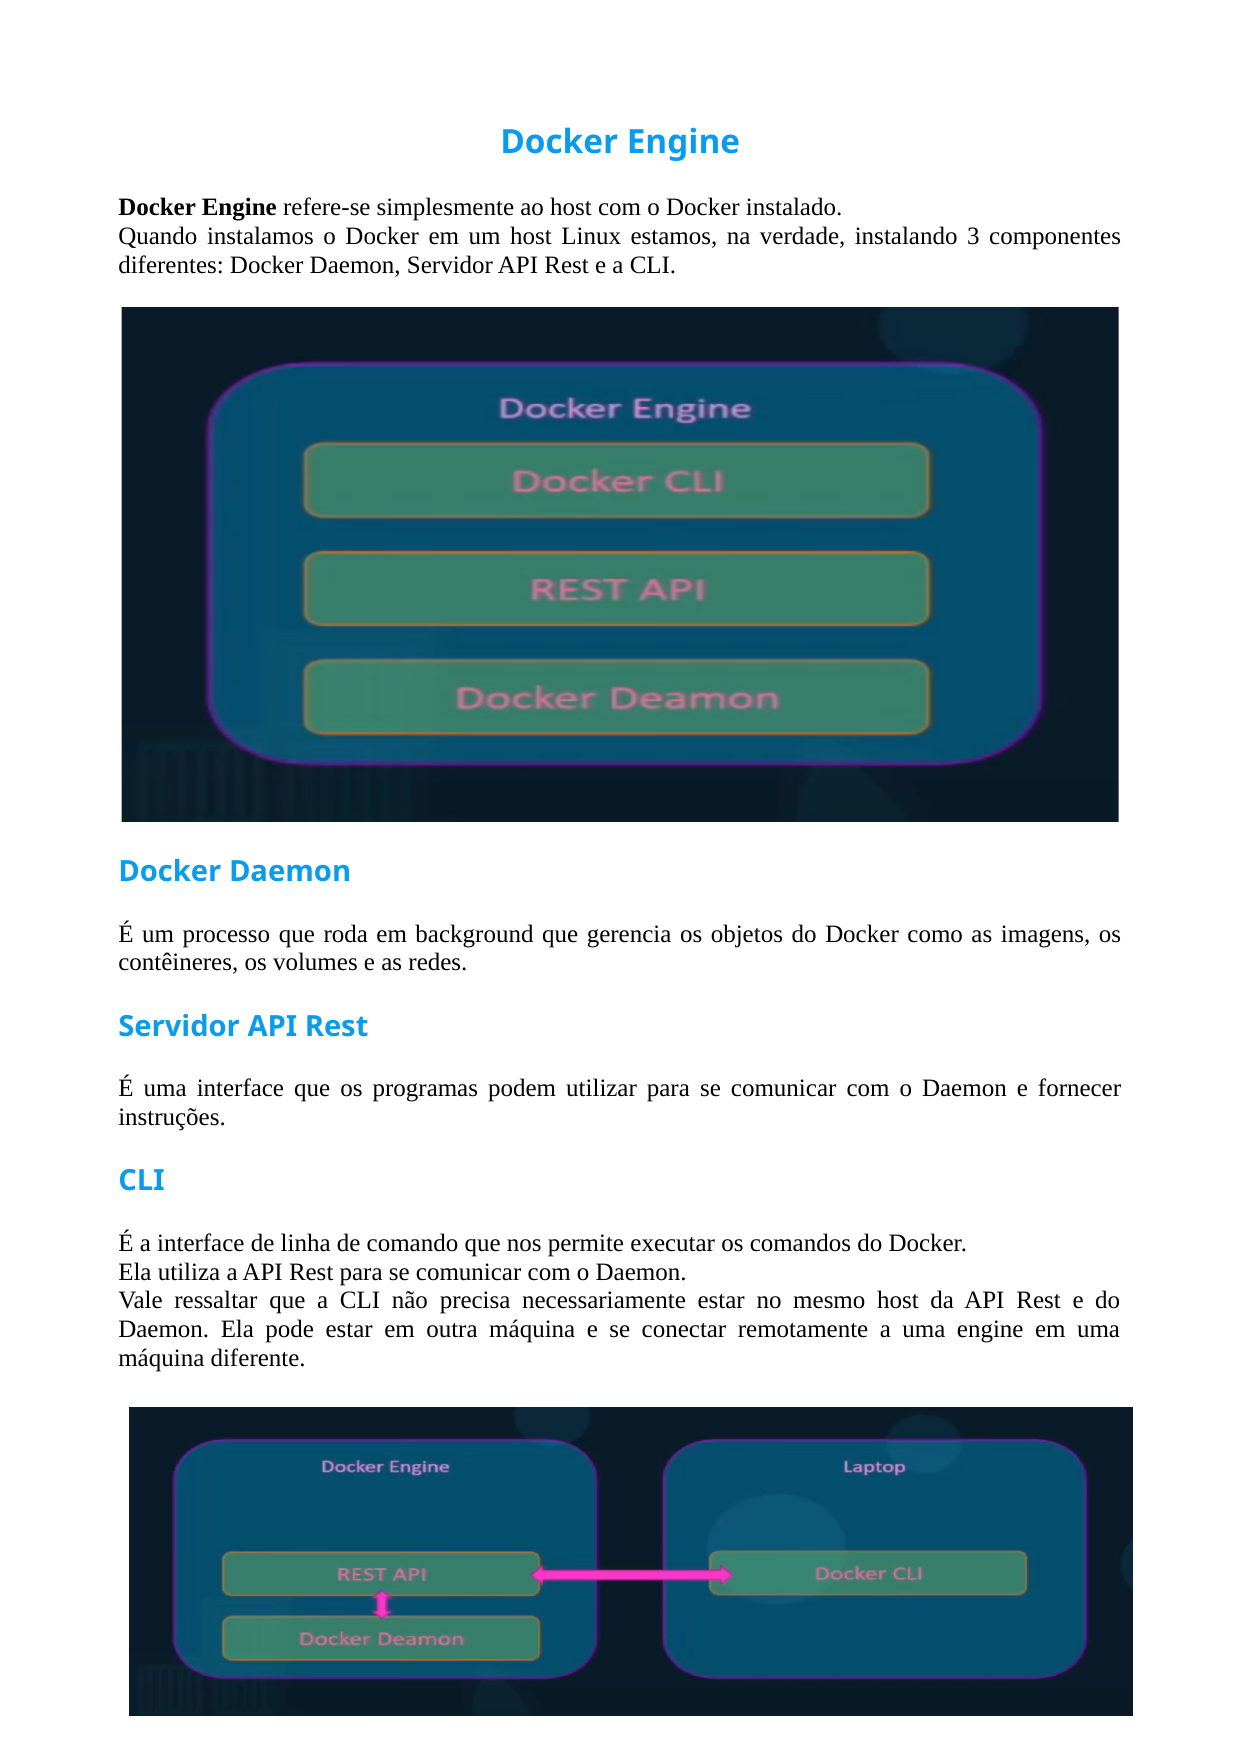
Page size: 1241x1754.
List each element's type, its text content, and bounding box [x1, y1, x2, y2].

text Docker Daemon [118, 850, 1122, 890]
text Docker Engine [118, 118, 1122, 163]
picture [129, 1407, 1133, 1716]
text Quando instalamos o Docker em um host Linux estamos, na verdade, instalando 3 componentes diferentes: Docker Daemon, Servidor API Rest e a CLI. [118, 221, 1122, 278]
text Docker Engine refere-se simplesmente ao host com o Docker instalado. [118, 192, 1122, 221]
text CLI [118, 1160, 1122, 1199]
text É um processo que roda em background que gerencia os objetos do Docker como as imagens, os contêineres, os volumes e as redes. [118, 919, 1122, 976]
picture [121, 307, 1119, 822]
text Ela utiliza a API Rest para se comunicar com o Daemon. [118, 1257, 1122, 1286]
text Servidor API Rest [118, 1005, 1122, 1045]
text É a interface de linha de comando que nos permite executar os comandos do Docker. [118, 1228, 1122, 1257]
text É uma interface que os programas podem utilizar para se comunicar com o Daemon e fornecer instruções. [118, 1073, 1122, 1131]
text Vale ressaltar que a CLI não precisa necessariamente estar no mesmo host da API Rest e do Daemon. Ela pode estar em outra máquina e se conectar remotamente a uma engine em uma máquina diferente. [118, 1286, 1122, 1372]
